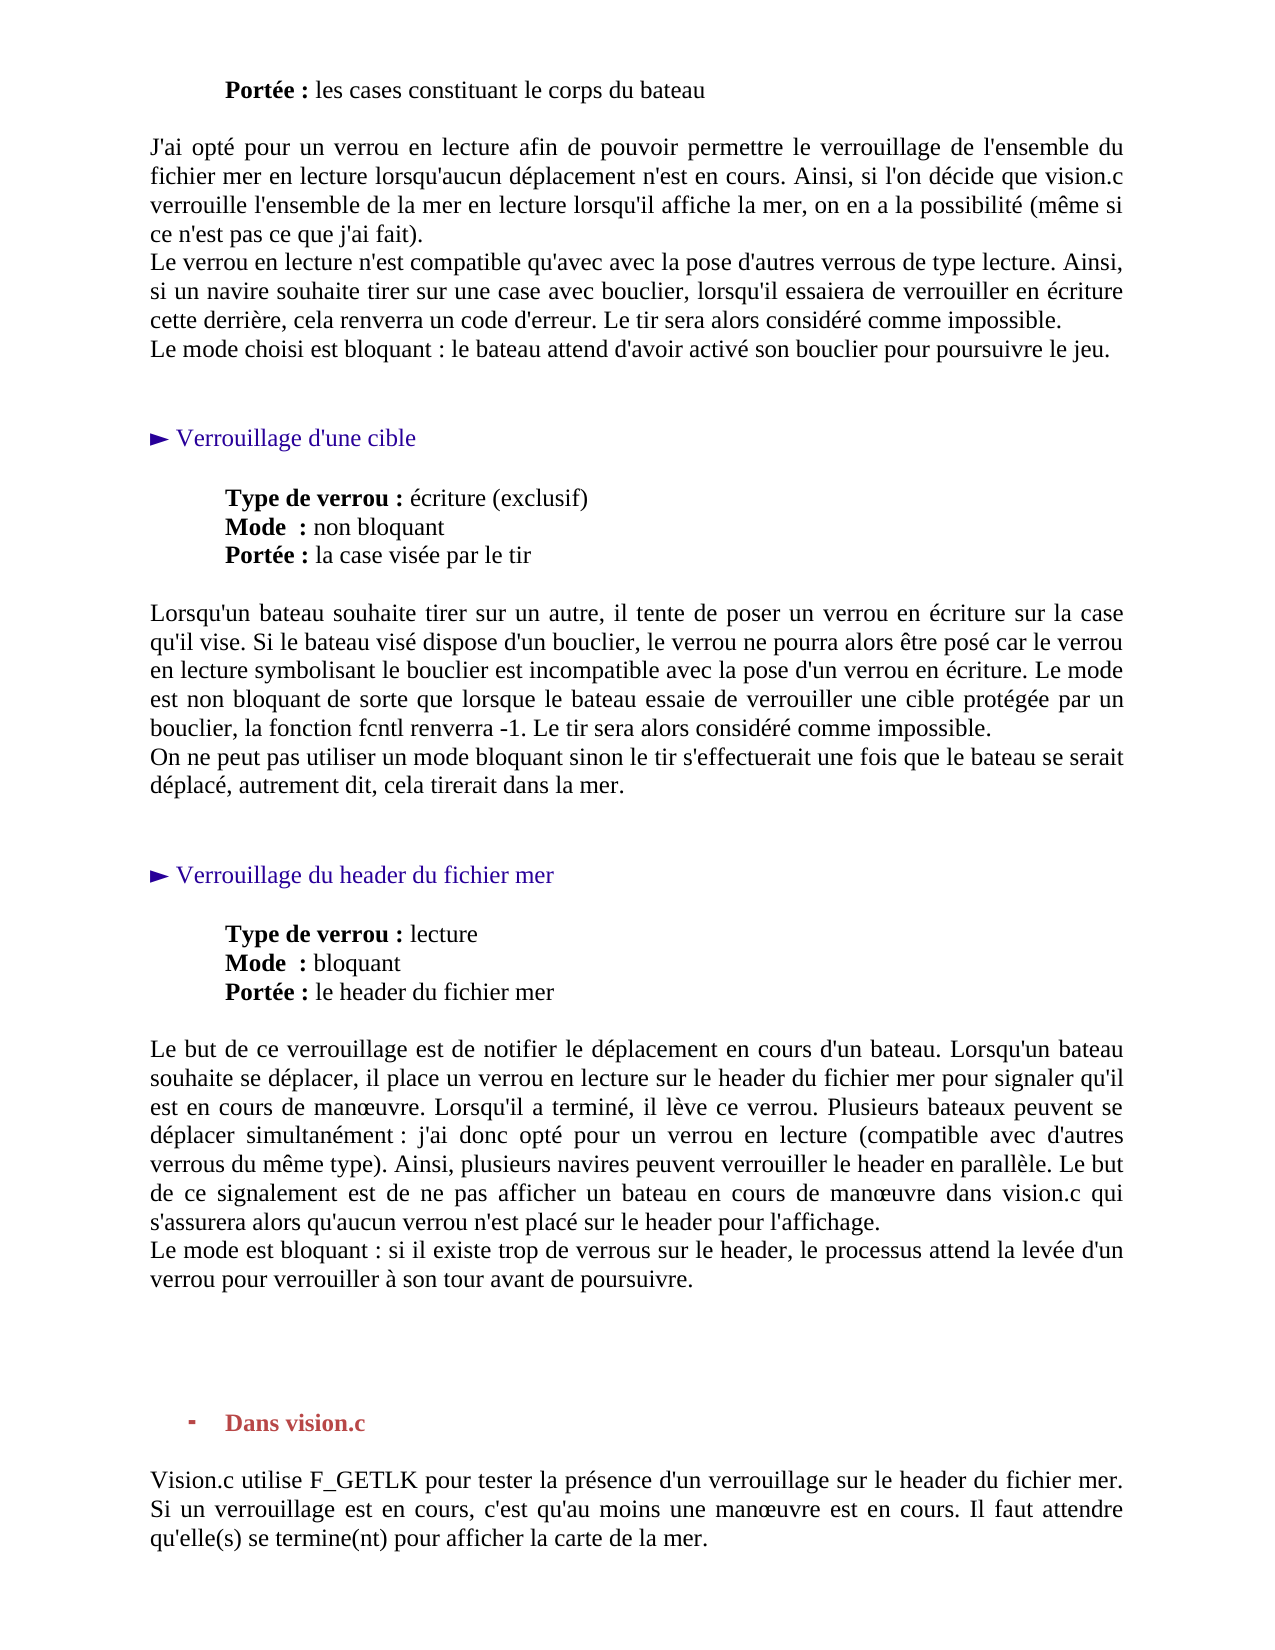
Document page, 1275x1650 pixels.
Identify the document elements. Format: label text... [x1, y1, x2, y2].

text Portée : les cases constituant le corps du bateau [150, 75, 1125, 104]
text Lorsqu'un bateau souhaite tirer sur un autre, il tente de poser un verrou en écriture sur la case qu'il vise. Si le bateau visé dispose d'un bouclier, le verrou ne pourra alors être posé car le verrou en lecture symbolisant le bouclier est incompatible avec la pose d'un verrou en écriture. Le mode est non bloquant de sorte que lorsque le bateau essaie de verrouiller une cible protégée par un bouclier, la fonction fcntl renverra -1. Le tir sera alors considéré comme impossible. [150, 598, 1125, 742]
text Portée : la case visée par le tir [150, 540, 1125, 569]
text Mode : non bloquant [150, 512, 1125, 540]
text Type de verrou : écriture (exclusif) [150, 483, 1125, 512]
text ► Verrouillage d'une cible [150, 420, 1125, 454]
text Le but de ce verrouillage est de notifier le déplacement en cours d'un bateau. Lorsqu'un bateau souhaite se déplacer, il place un verrou en lecture sur le header du fichier mer pour signaler qu'il est en cours de manœuvre. Lorsqu'il a terminé, il lève ce verrou. Plusieurs bateaux peuvent se déplacer simultanément : j'ai donc opté pour un verrou en lecture (compatible avec d'autres verrous du même type). Ainsi, plusieurs navires peuvent verrouiller le header en parallèle. Le but de ce signalement est de ne pas afficher un bateau en cours de manœuvre dans vision.c qui s'assurera alors qu'aucun verrou n'est placé sur le header pour l'affichage. [150, 1034, 1125, 1236]
text Mode : bloquant [150, 948, 1125, 977]
text J'ai opté pour un verrou en lecture afin de pouvoir permettre le verrouillage de l'ensemble du fichier mer en lecture lorsqu'aucun déplacement n'est en cours. Ainsi, si l'on décide que vision.c verrouille l'ensemble de la mer en lecture lorsqu'il affiche la mer, on en a la possibilité (même si ce n'est pas ce que j'ai fait). [150, 132, 1125, 247]
text Type de verrou : lecture [150, 919, 1125, 948]
text On ne peut pas utiliser un mode bloquant sinon le tir s'effectuerait une fois que le bateau se serait déplacé, autrement dit, cela tirerait dans la mer. [150, 742, 1125, 799]
text Le mode est bloquant : si il existe trop de verrous sur le header, le processus attend la levée d'un verrou pour verrouiller à son tour avant de poursuivre. [150, 1236, 1125, 1293]
text Vision.c utilise F_GETLK pour tester la présence d'un verrouillage sur le header du fichier mer. Si un verrouillage est en cours, c'est qu'au moins une manœuvre est en cours. Il faut attendre qu'elle(s) se termine(nt) pour afficher la carte de la mer. [150, 1466, 1125, 1552]
text ► Verrouillage du header du fichier mer [150, 857, 1125, 891]
list Dans vision.c [187, 1408, 1125, 1437]
text Le verrou en lecture n'est compatible qu'avec avec la pose d'autres verrous de type lecture. Ainsi, si un navire souhaite tirer sur une case avec bouclier, lorsqu'il essaiera de verrouiller en écriture cette derrière, cela renverra un code d'erreur. Le tir sera alors considéré comme impossible. [150, 247, 1125, 334]
text Portée : le header du fichier mer [150, 977, 1125, 1006]
text Le mode choisi est bloquant : le bateau attend d'avoir activé son bouclier pour poursuivre le jeu. [150, 334, 1125, 362]
